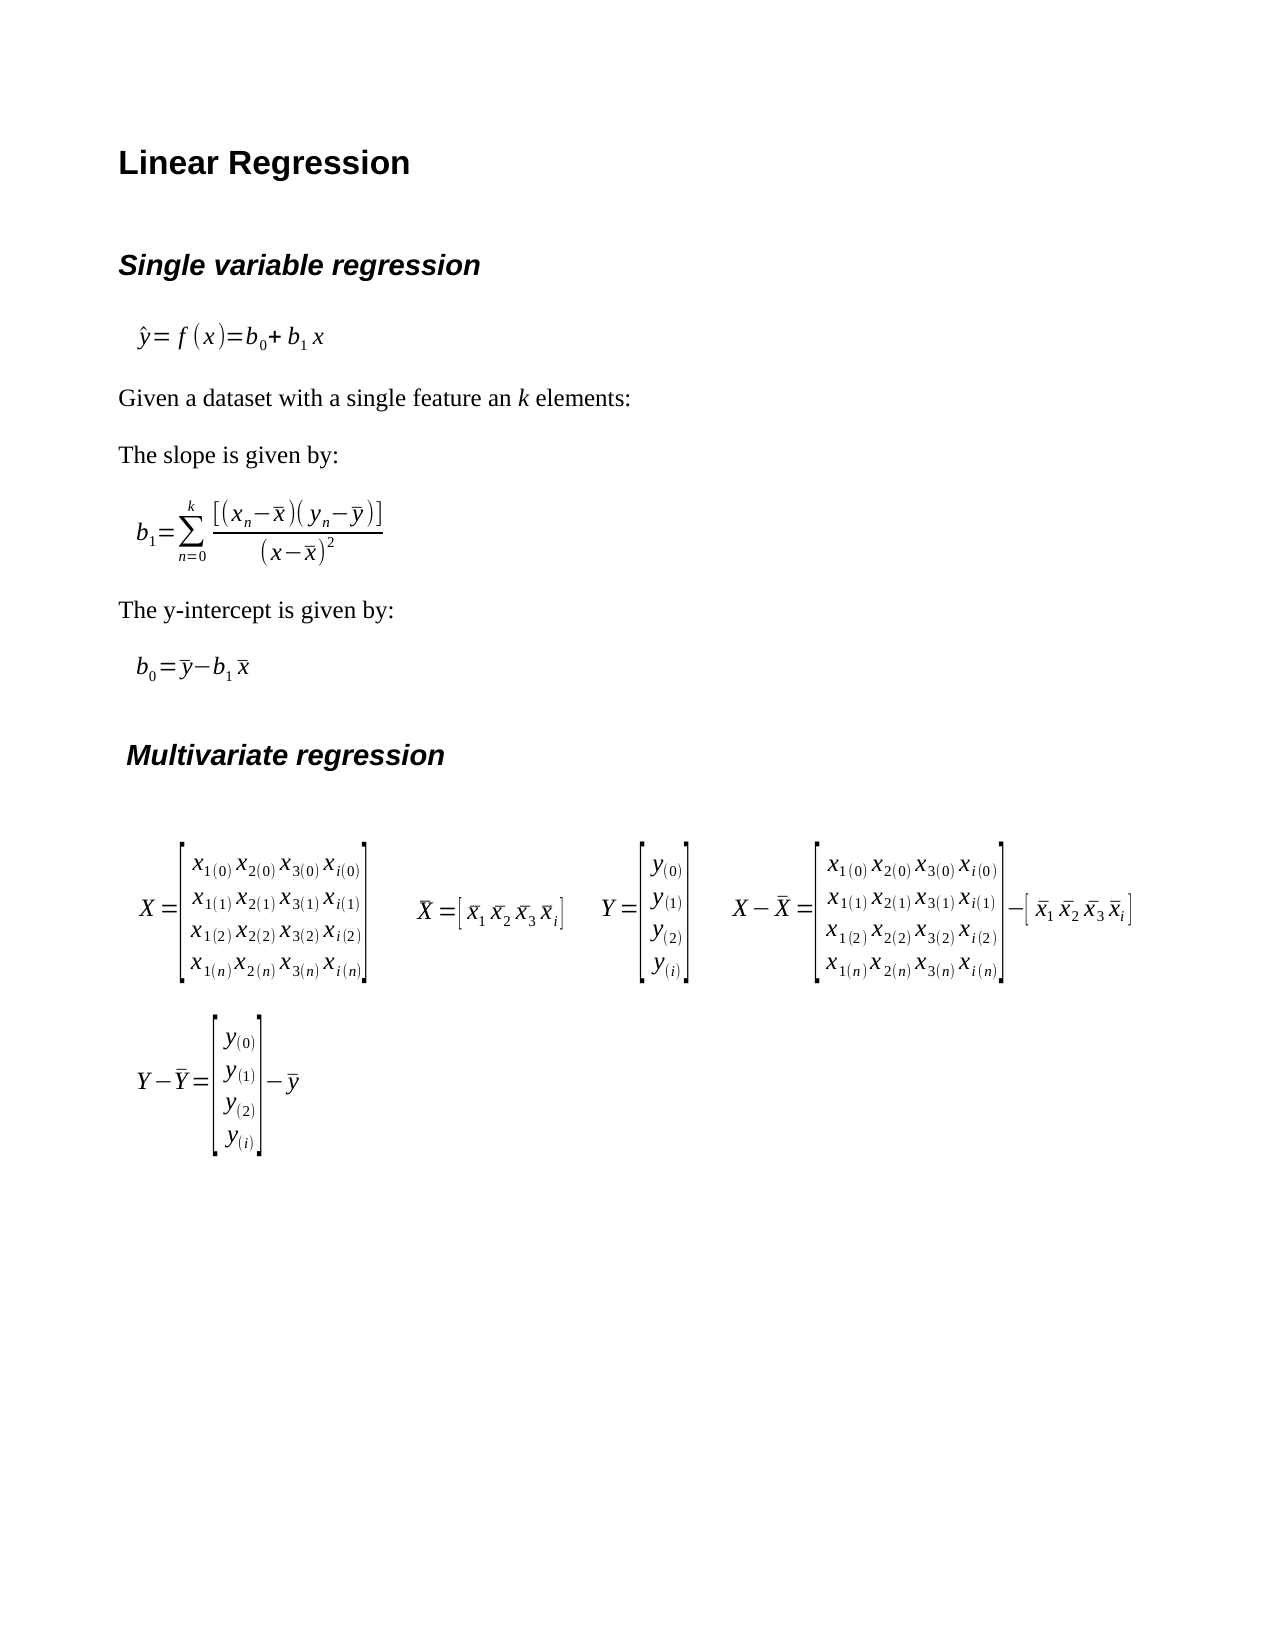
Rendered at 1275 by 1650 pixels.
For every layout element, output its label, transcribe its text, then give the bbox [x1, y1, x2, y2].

subtitle Multivariate regression [118, 738, 1157, 772]
text The y-intercept is given by: [118, 596, 1157, 624]
text Given a dataset with a single feature an k elements: [118, 383, 1157, 412]
subtitle Linear Regression [118, 143, 1157, 182]
subtitle Single variable regression [118, 248, 1157, 282]
text The slope is given by: [118, 440, 1157, 469]
